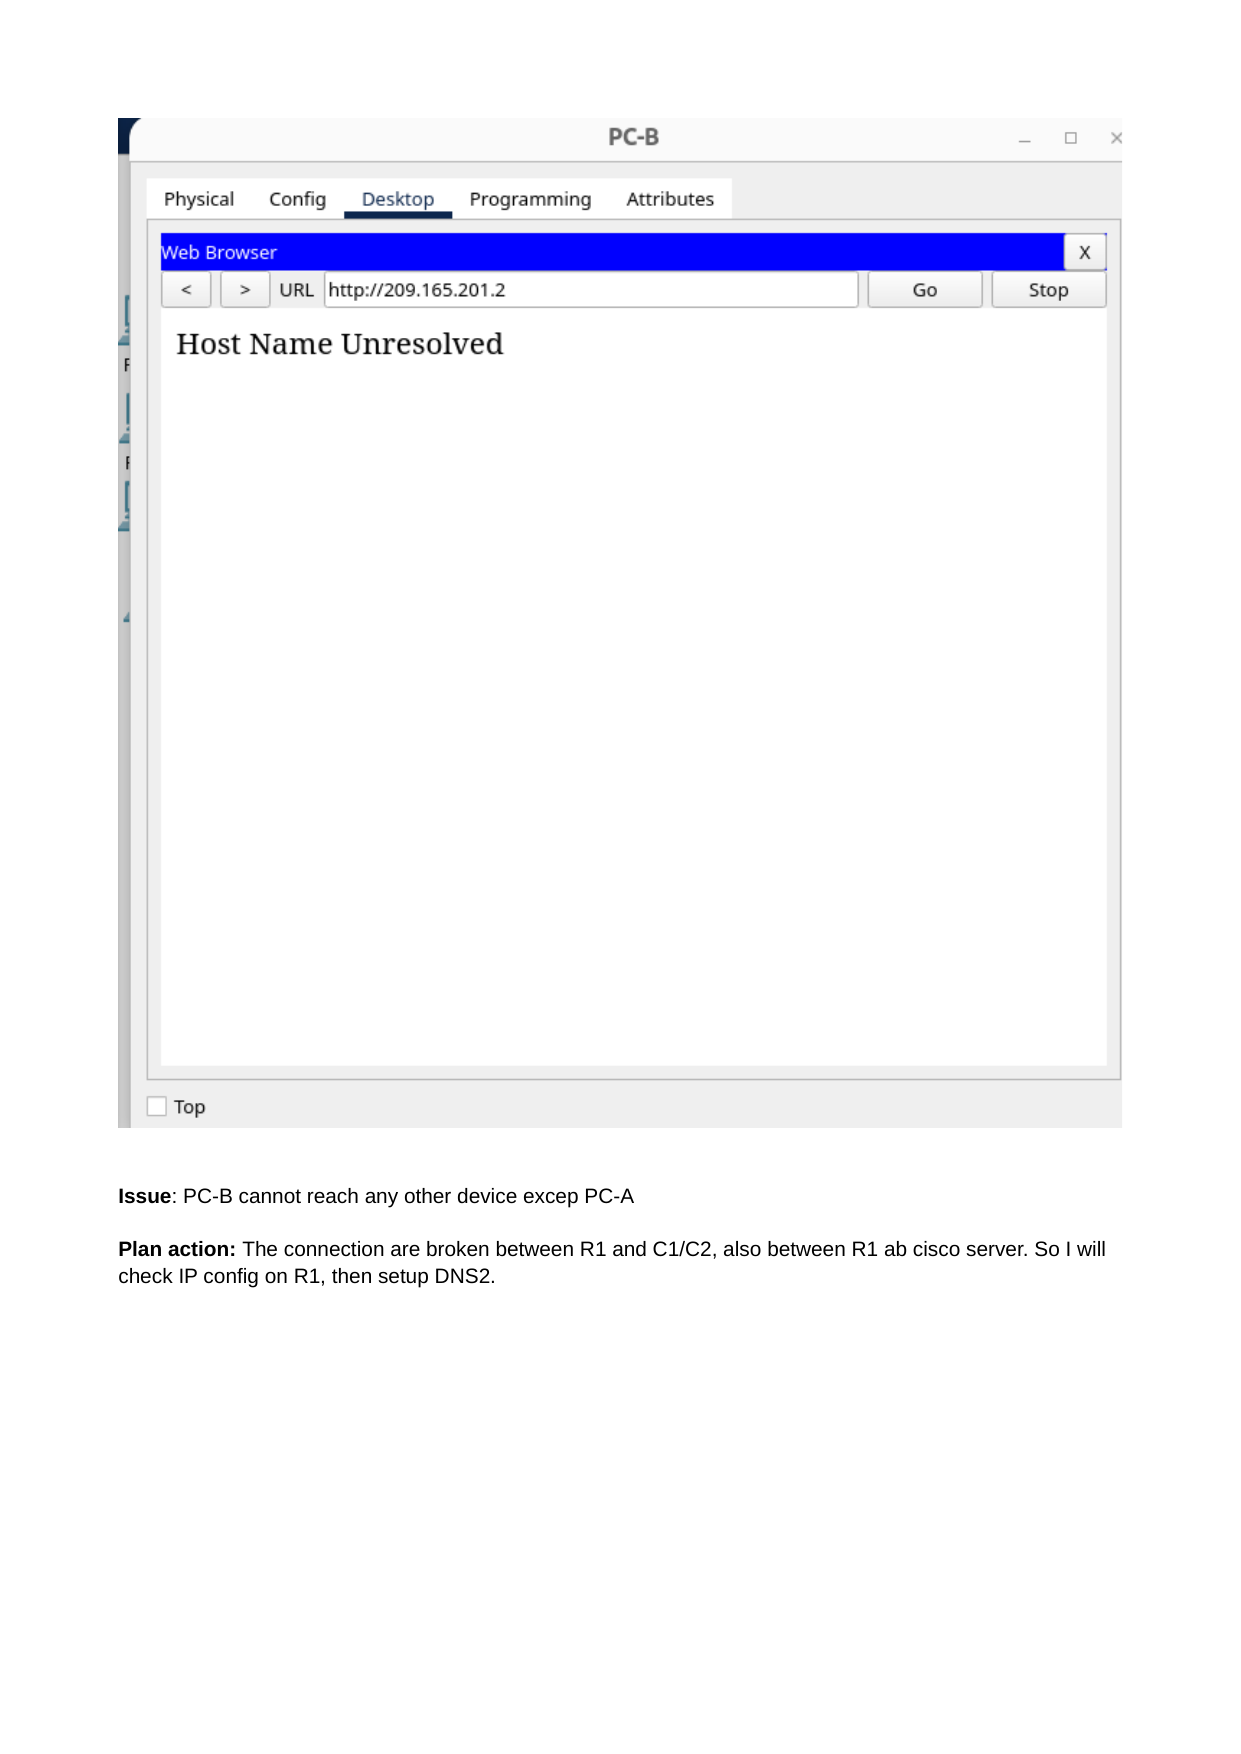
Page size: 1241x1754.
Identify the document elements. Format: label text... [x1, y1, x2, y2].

picture [118, 118, 1123, 1128]
text Issue: PC-B cannot reach any other device excep PC-A [118, 1184, 1122, 1208]
text Plan action: The connection are broken between R1 and C1/C2, also between R1 ab cisco server. So I will check IP config on R1, then setup DNS2. [118, 1236, 1122, 1288]
